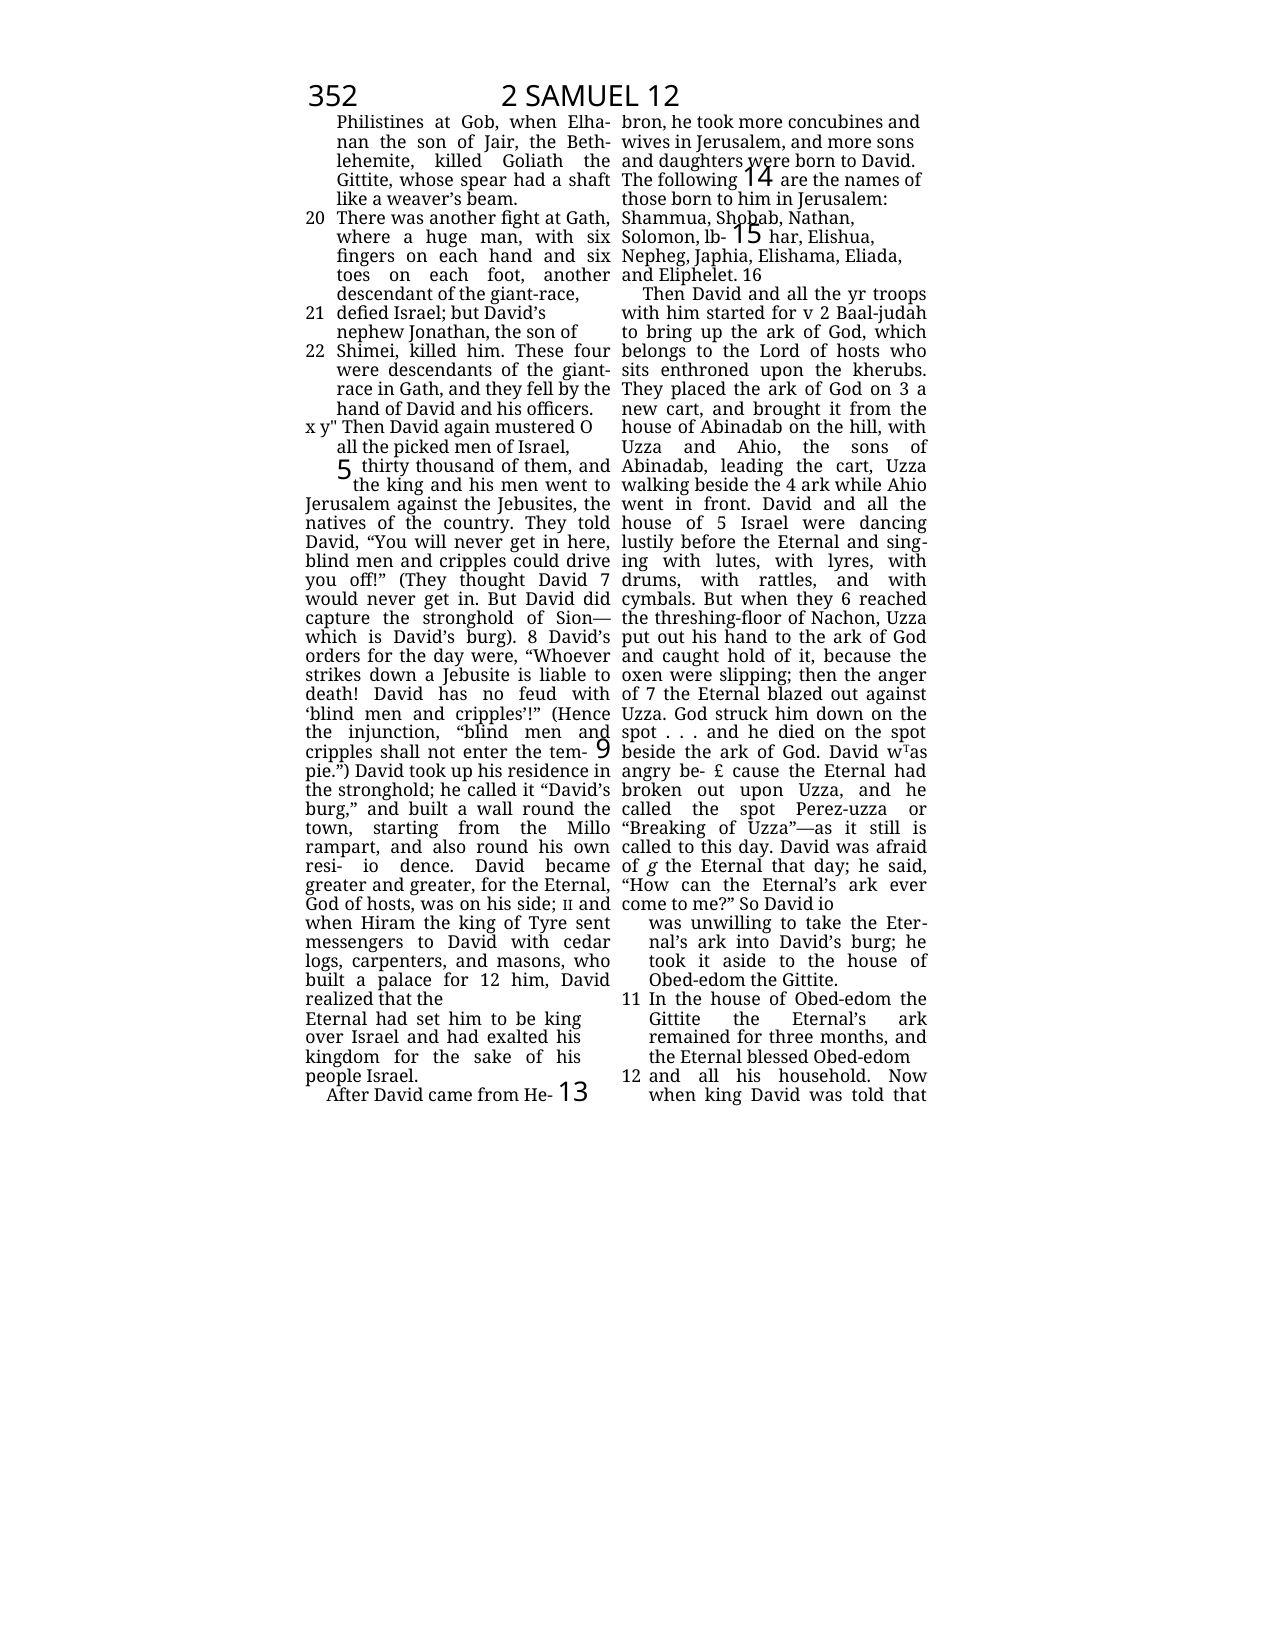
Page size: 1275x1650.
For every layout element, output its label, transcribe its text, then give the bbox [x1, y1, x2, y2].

list defied Israel; but David’s nephew Jonathan, the son of [305, 304, 611, 342]
text Philistines at Gob, when Elha- nan the son of Jair, the Beth- lehemite, killed Goliath the Gittite, whose spear had a shaft like a weaver’s beam. [336, 115, 611, 209]
text 5 thirty thousand of them, and the king and his men went to Jerusalem against the Jebusites, the natives of the country. They told David, “You will never get in here, blind men and cripples could drive you off!” (They thought David 7 would never get in. But David did capture the stronghold of Sion—which is David’s burg). 8 David’s orders for the day were, “Whoever strikes down a Jebusite is liable to death! David has no feud with ‘blind men and cripples’!” (Hence the injunction, “blind men and cripples shall not enter the tem- 9 pie.”) David took up his resi­dence in the stronghold; he called it “David’s burg,” and built a wall round the town, starting from the Millo rampart, and also round his own resi- io dence. David became greater and greater, for the Eternal, God of hosts, was on his side; ii and when Hiram the king of Tyre sent messengers to David with cedar logs, carpenters, and masons, who built a palace for 12 him, David realized that the [305, 457, 611, 1010]
list In the house of Obed-edom the Gittite the Eternal’s ark remained for three months, and the Eternal blessed Obed-edom [621, 991, 927, 1067]
list There was another fight at Gath, where a huge man, with six fingers on each hand and six toes on each foot, another descendant of the giant-race, [305, 209, 611, 304]
list Shimei, killed him. These four were descendants of the giant- race in Gath, and they fell by the hand of David and his officers. [305, 342, 611, 419]
text Eternal had set him to be king over Israel and had exalted his kingdom for the sake of his people Israel. [305, 1010, 582, 1086]
list and all his household. Now when king David was told that [621, 1067, 927, 1105]
text x y" Then David again mustered O all the picked men of Israel, [305, 419, 611, 457]
text Then David and all the yr troops with him started for v 2 Baal-judah to bring up the ark of God, which belongs to the Lord of hosts who sits en­throned upon the kherubs. They placed the ark of God on 3 a new cart, and brought it from the house of Abinadab on the hill, with Uzza and Ahio, the sons of Abinadab, leading the cart, Uzza walking beside the 4 ark while Ahio went in front. David and all the house of 5 Israel were dancing lustily before the Eternal and sing­ing with lutes, with lyres, with drums, with rattles, and with cymbals. But when they 6 reached the threshing-floor of Nachon, Uzza put out his hand to the ark of God and caught hold of it, because the oxen were slipping; then the anger of 7 the Eternal blazed out against Uzza. God struck him down on the spot . . . and he died on the spot beside the ark of God. David wTas angry be- £ cause the Eternal had broken out upon Uzza, and he called the spot Perez-uzza or “Breaking of Uzza”—as it still is called to this day. David was afraid of g the Eternal that day; he said, “How can the Eternal’s ark ever come to me?” So David io [621, 285, 927, 914]
text was unwilling to take the Eter­nal’s ark into David’s burg; he took it aside to the house of Obed-edom the Gittite. [648, 914, 927, 991]
text bron, he took more concubines and wives in Jerusalem, and more sons and daughters were born to David. The following 14 are the names of those born to him in Jerusalem: Shammua, Shobab, Nathan, Solomon, lb- 15 har, Elishua, Nepheg, Japhia, Elishama, Eliada, and Eliphelet. 16 [621, 114, 927, 285]
text After David came from He- 13 [305, 1086, 611, 1105]
